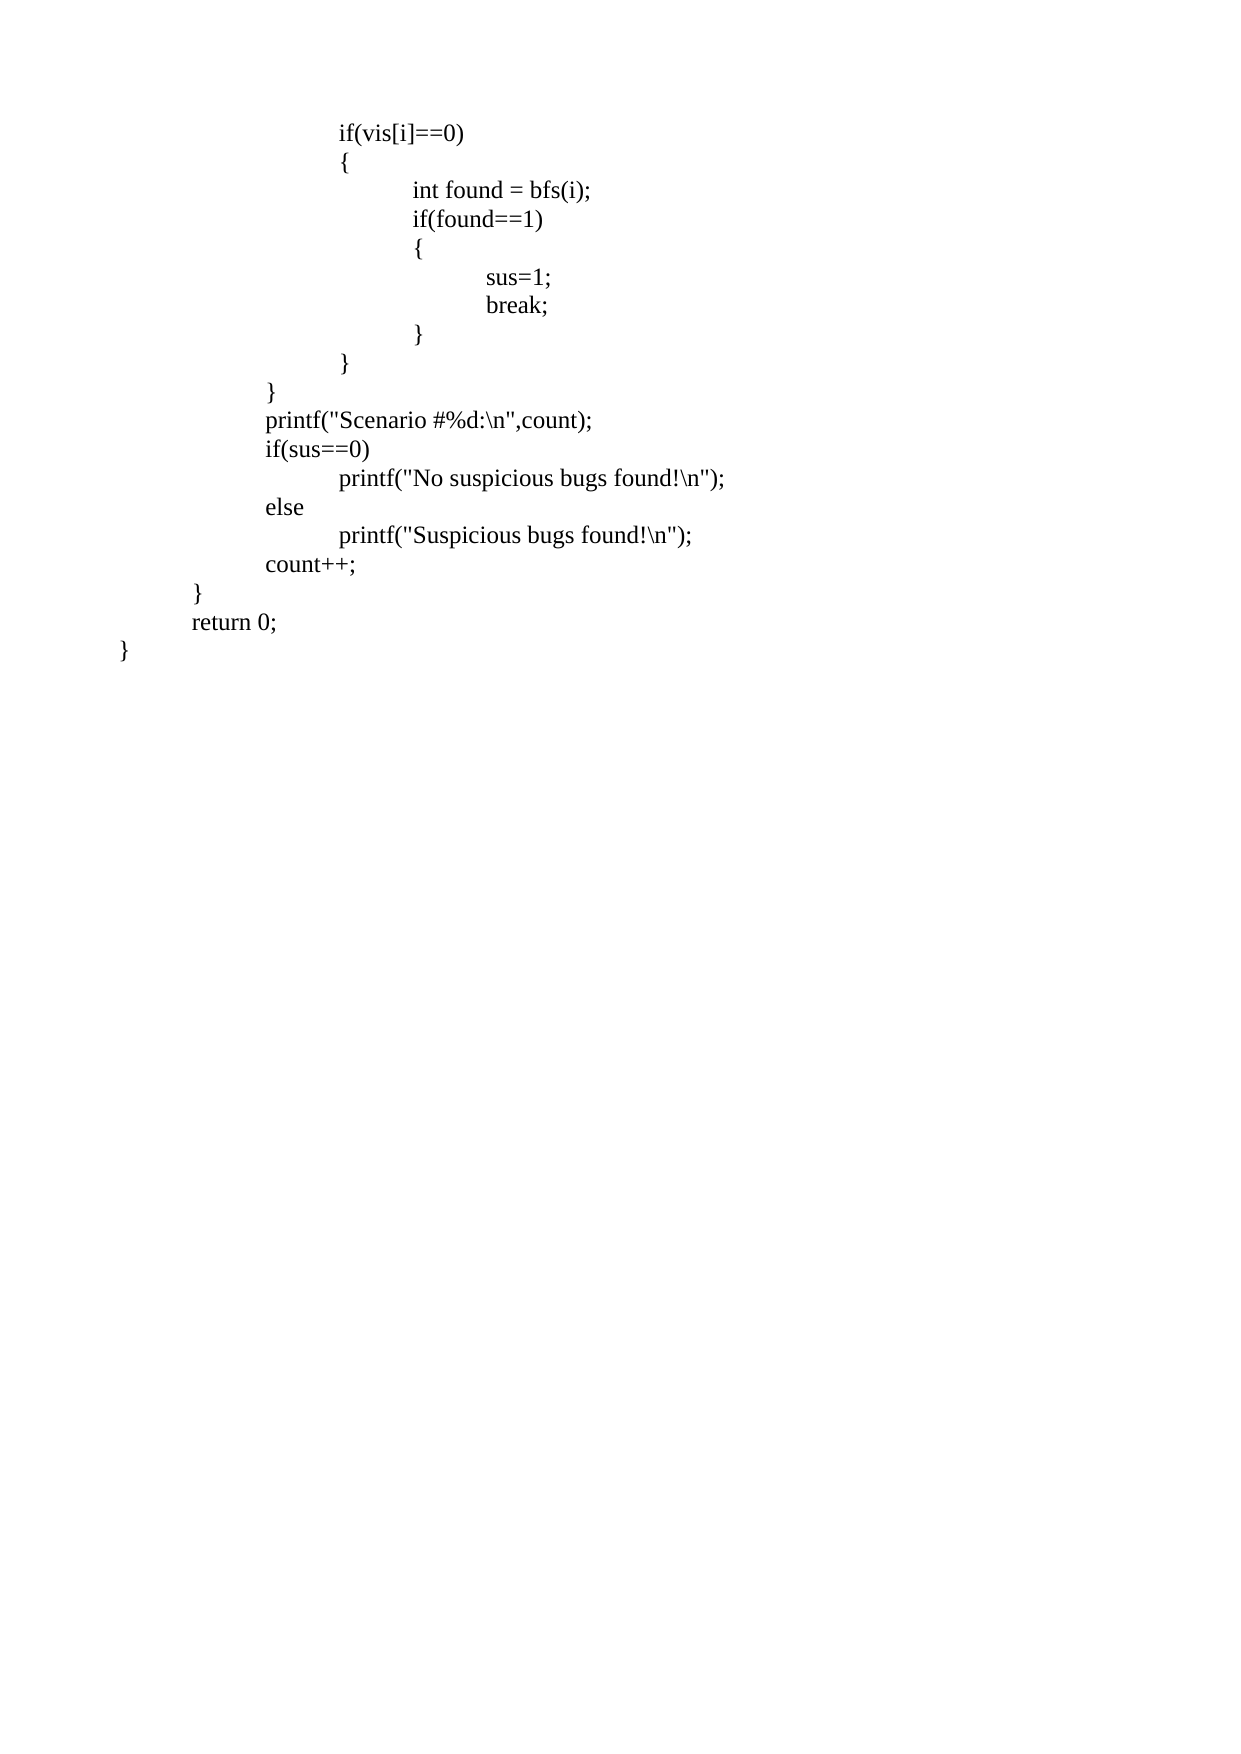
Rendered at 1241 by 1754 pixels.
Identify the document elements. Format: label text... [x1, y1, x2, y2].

text count++; [118, 549, 1122, 578]
text } [118, 377, 1122, 406]
text return 0; [118, 607, 1122, 636]
text sus=1; [118, 262, 1122, 291]
text { [118, 233, 1122, 262]
text } [118, 578, 1122, 607]
text break; [118, 291, 1122, 319]
text int found = bfs(i); [118, 176, 1122, 204]
text if(sus==0) [118, 434, 1122, 463]
text } [118, 636, 1122, 664]
text if(vis[i]==0) [118, 118, 1122, 147]
text if(found==1) [118, 204, 1122, 233]
text else [118, 492, 1122, 521]
text printf("Scenario #%d:\n",count); [118, 406, 1122, 434]
text } [118, 319, 1122, 348]
text { [118, 147, 1122, 176]
text } [118, 348, 1122, 377]
text printf("Suspicious bugs found!\n"); [118, 521, 1122, 549]
text printf("No suspicious bugs found!\n"); [118, 463, 1122, 492]
